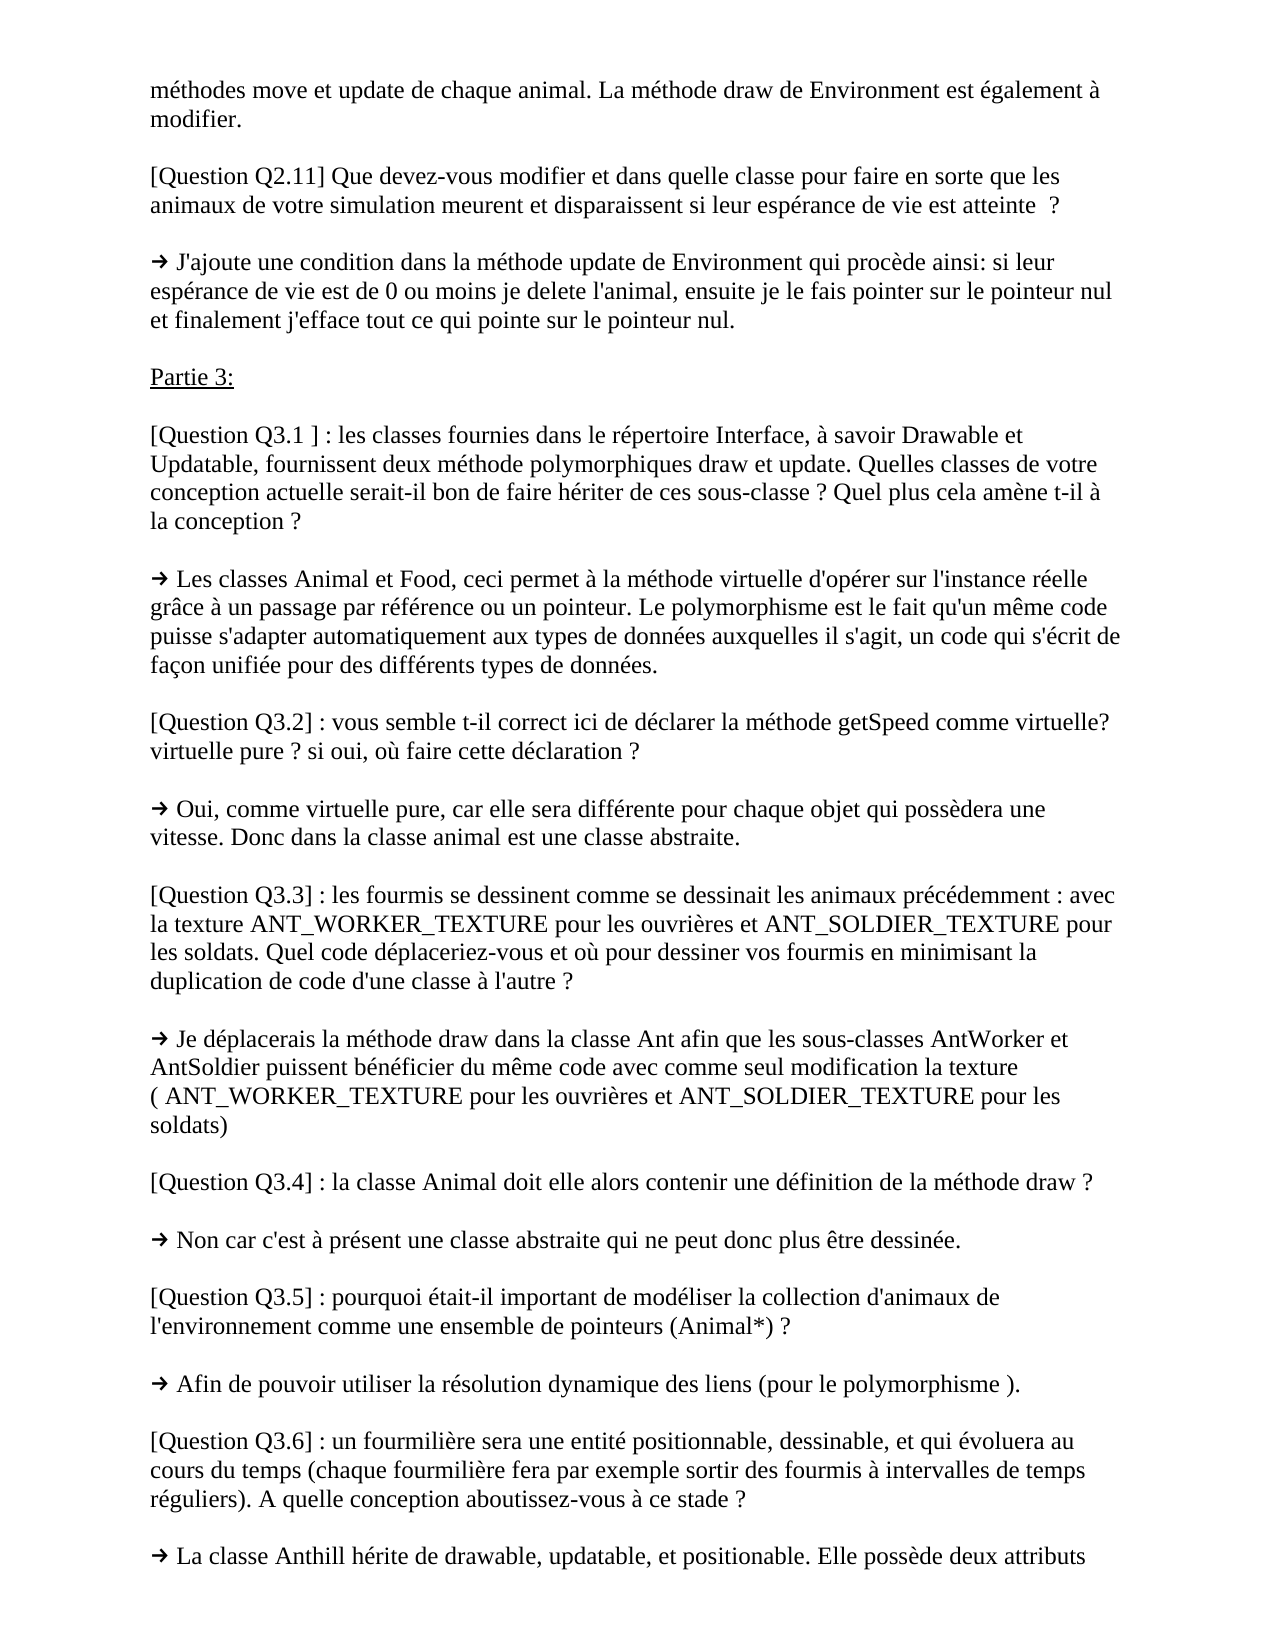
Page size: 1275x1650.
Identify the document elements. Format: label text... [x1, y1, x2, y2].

text [Question Q2.11] Que devez-vous modifier et dans quelle classe pour faire en sorte que les animaux de votre simulation meurent et disparaissent si leur espérance de vie est atteinte ? [150, 161, 1125, 219]
text [Question Q3.5] : pourquoi était-il important de modéliser la collection d'animaux de l'environnement comme une ensemble de pointeurs (Animal*) ? [150, 1282, 1125, 1340]
text → Les classes Animal et Food, ceci permet à la méthode virtuelle d'opérer sur l'instance réelle grâce à un passage par référence ou un pointeur. Le polymorphisme est le fait qu'un même code puisse s'adapter automatiquement aux types de données auxquelles il s'agit, un code qui s'écrit de façon unifiée pour des différents types de données. [150, 564, 1125, 679]
text [Question Q3.1 ] : les classes fournies dans le répertoire Interface, à savoir Drawable et Updatable, fournissent deux méthode polymorphiques draw et update. Quelles classes de votre conception actuelle serait-il bon de faire hériter de ces sous-classe ? Quel plus cela amène t-il à la conception ? [150, 420, 1125, 535]
text → J'ajoute une condition dans la méthode update de Environment qui procède ainsi: si leur espérance de vie est de 0 ou moins je delete l'animal, ensuite je le fais pointer sur le pointeur nul et finalement j'efface tout ce qui pointe sur le pointeur nul. [150, 247, 1125, 334]
text → Afin de pouvoir utiliser la résolution dynamique des liens (pour le polymorphisme ). [150, 1369, 1125, 1397]
text [Question Q3.4] : la classe Animal doit elle alors contenir une définition de la méthode draw ? [150, 1167, 1125, 1196]
text [Question Q3.6] : un fourmilière sera une entité positionnable, dessinable, et qui évoluera au cours du temps (chaque fourmilière fera par exemple sortir des fourmis à intervalles de temps réguliers). A quelle conception aboutissez-vous à ce stade ? [150, 1426, 1125, 1512]
text méthodes move et update de chaque animal. La méthode draw de Environment est également à modifier. [150, 75, 1125, 132]
text → La classe Anthill hérite de drawable, updatable, et positionable. Elle possède deux attributs [150, 1541, 1125, 1570]
text Partie 3: [150, 362, 1125, 391]
text → Je déplacerais la méthode draw dans la classe Ant afin que les sous-classes AntWorker et AntSoldier puissent bénéficier du même code avec comme seul modification la texture ( ANT_WORKER_TEXTURE pour les ouvrières et ANT_SOLDIER_TEXTURE pour les soldats) [150, 1024, 1125, 1139]
text [Question Q3.2] : vous semble t-il correct ici de déclarer la méthode getSpeed comme virtuelle? virtuelle pure ? si oui, où faire cette déclaration ? [150, 707, 1125, 765]
text → Oui, comme virtuelle pure, car elle sera différente pour chaque objet qui possèdera une vitesse. Donc dans la classe animal est une classe abstraite. [150, 794, 1125, 851]
text [Question Q3.3] : les fourmis se dessinent comme se dessinait les animaux précédemment : avec la texture ANT_WORKER_TEXTURE pour les ouvrières et ANT_SOLDIER_TEXTURE pour les soldats. Quel code déplaceriez-vous et où pour dessiner vos fourmis en minimisant la duplication de code d'une classe à l'autre ? [150, 880, 1125, 995]
text → Non car c'est à présent une classe abstraite qui ne peut donc plus être dessinée. [150, 1225, 1125, 1254]
